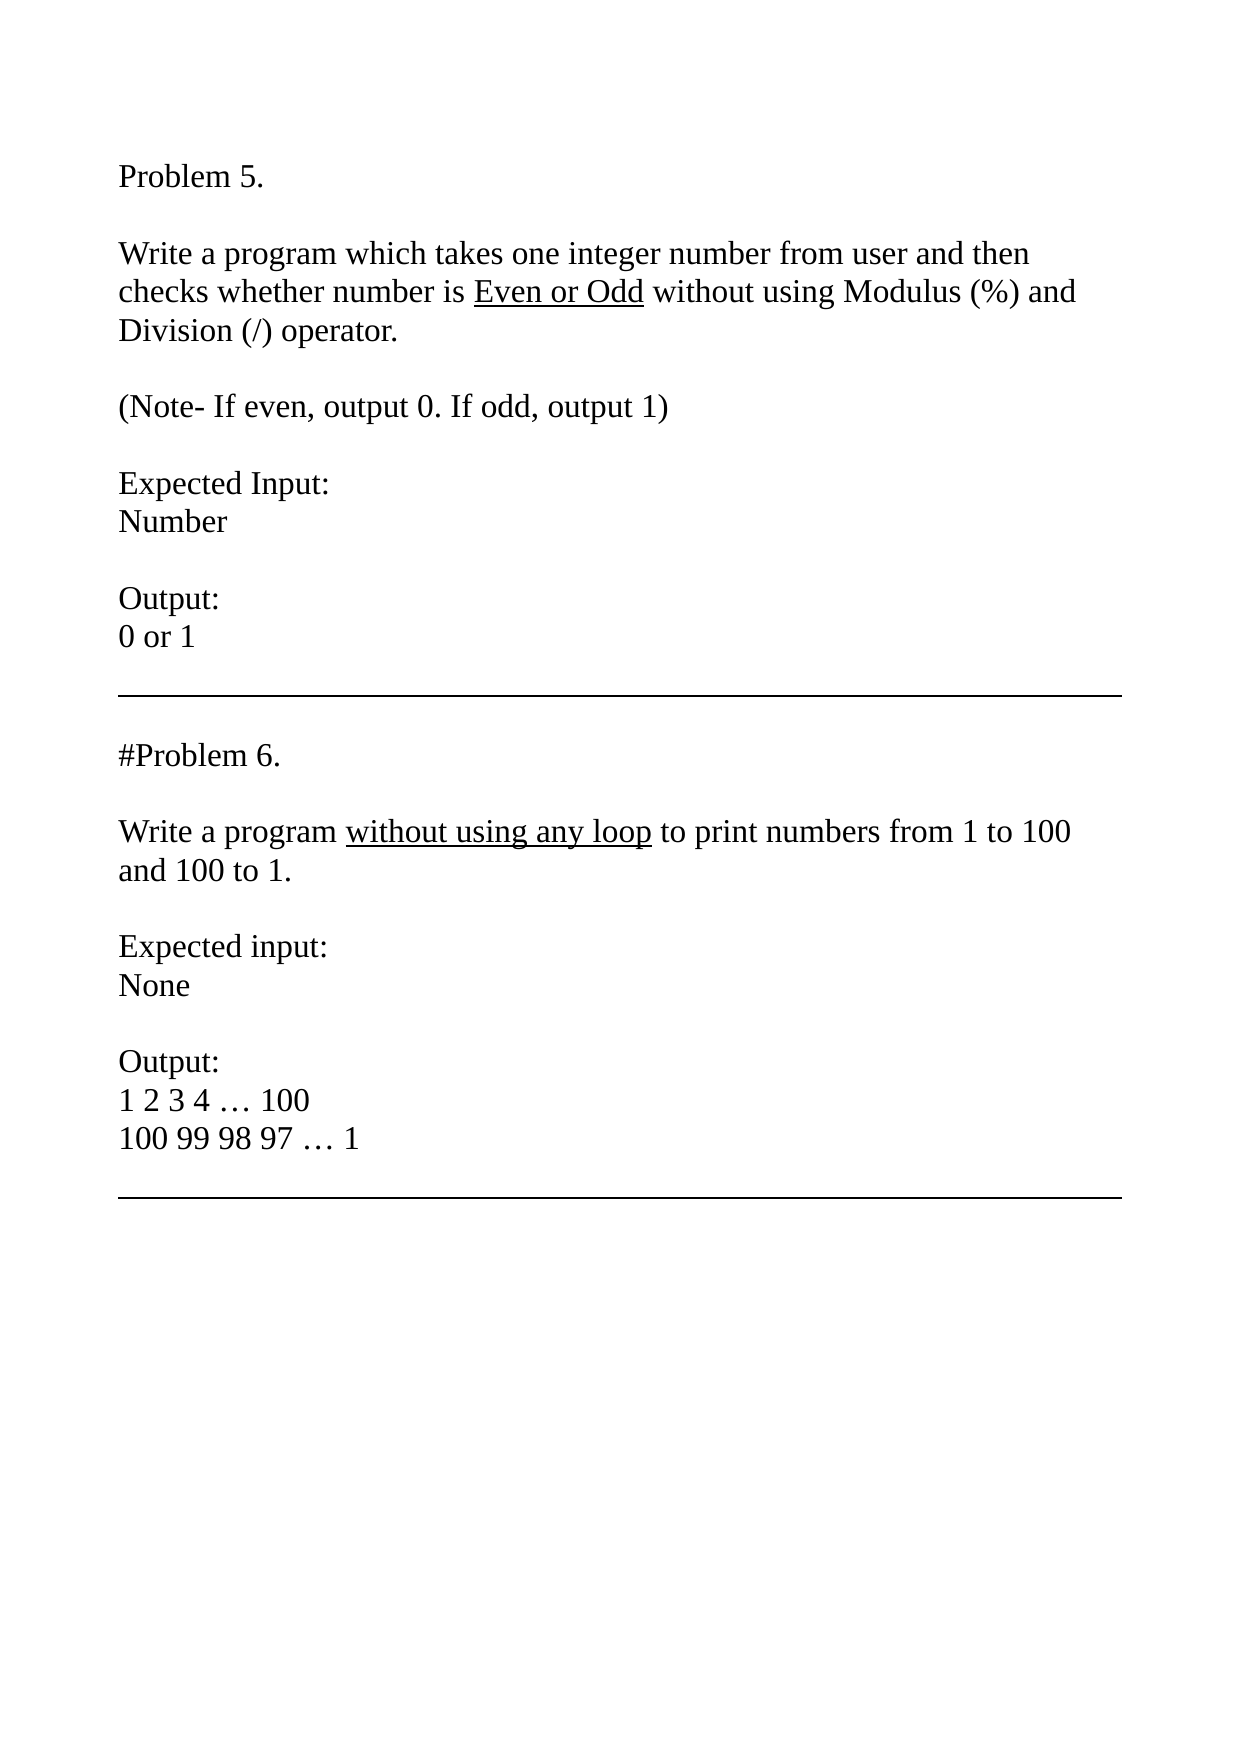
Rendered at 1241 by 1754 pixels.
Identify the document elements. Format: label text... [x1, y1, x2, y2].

text None [118, 965, 1122, 1003]
text 100 99 98 97 … 1 [118, 1118, 1122, 1157]
text 1 2 3 4 … 100 [118, 1080, 1122, 1118]
text 0 or 1 [118, 616, 1122, 655]
text (Note- If even, output 0. If odd, output 1) [118, 386, 1122, 425]
text Output: [118, 578, 1122, 616]
text Output: [118, 1042, 1122, 1080]
text Write a program without using any loop to print numbers from 1 to 100 and 100 to 1. [118, 812, 1122, 888]
text Write a program which takes one integer number from user and then checks whether number is Even or Odd without using Modulus (%) and Division (/) operator. [118, 233, 1122, 348]
text #Problem 6. [118, 735, 1122, 773]
text Expected Input: [118, 463, 1122, 501]
text Expected input: [118, 927, 1122, 965]
text Problem 5. [118, 156, 1122, 195]
text Number [118, 501, 1122, 540]
